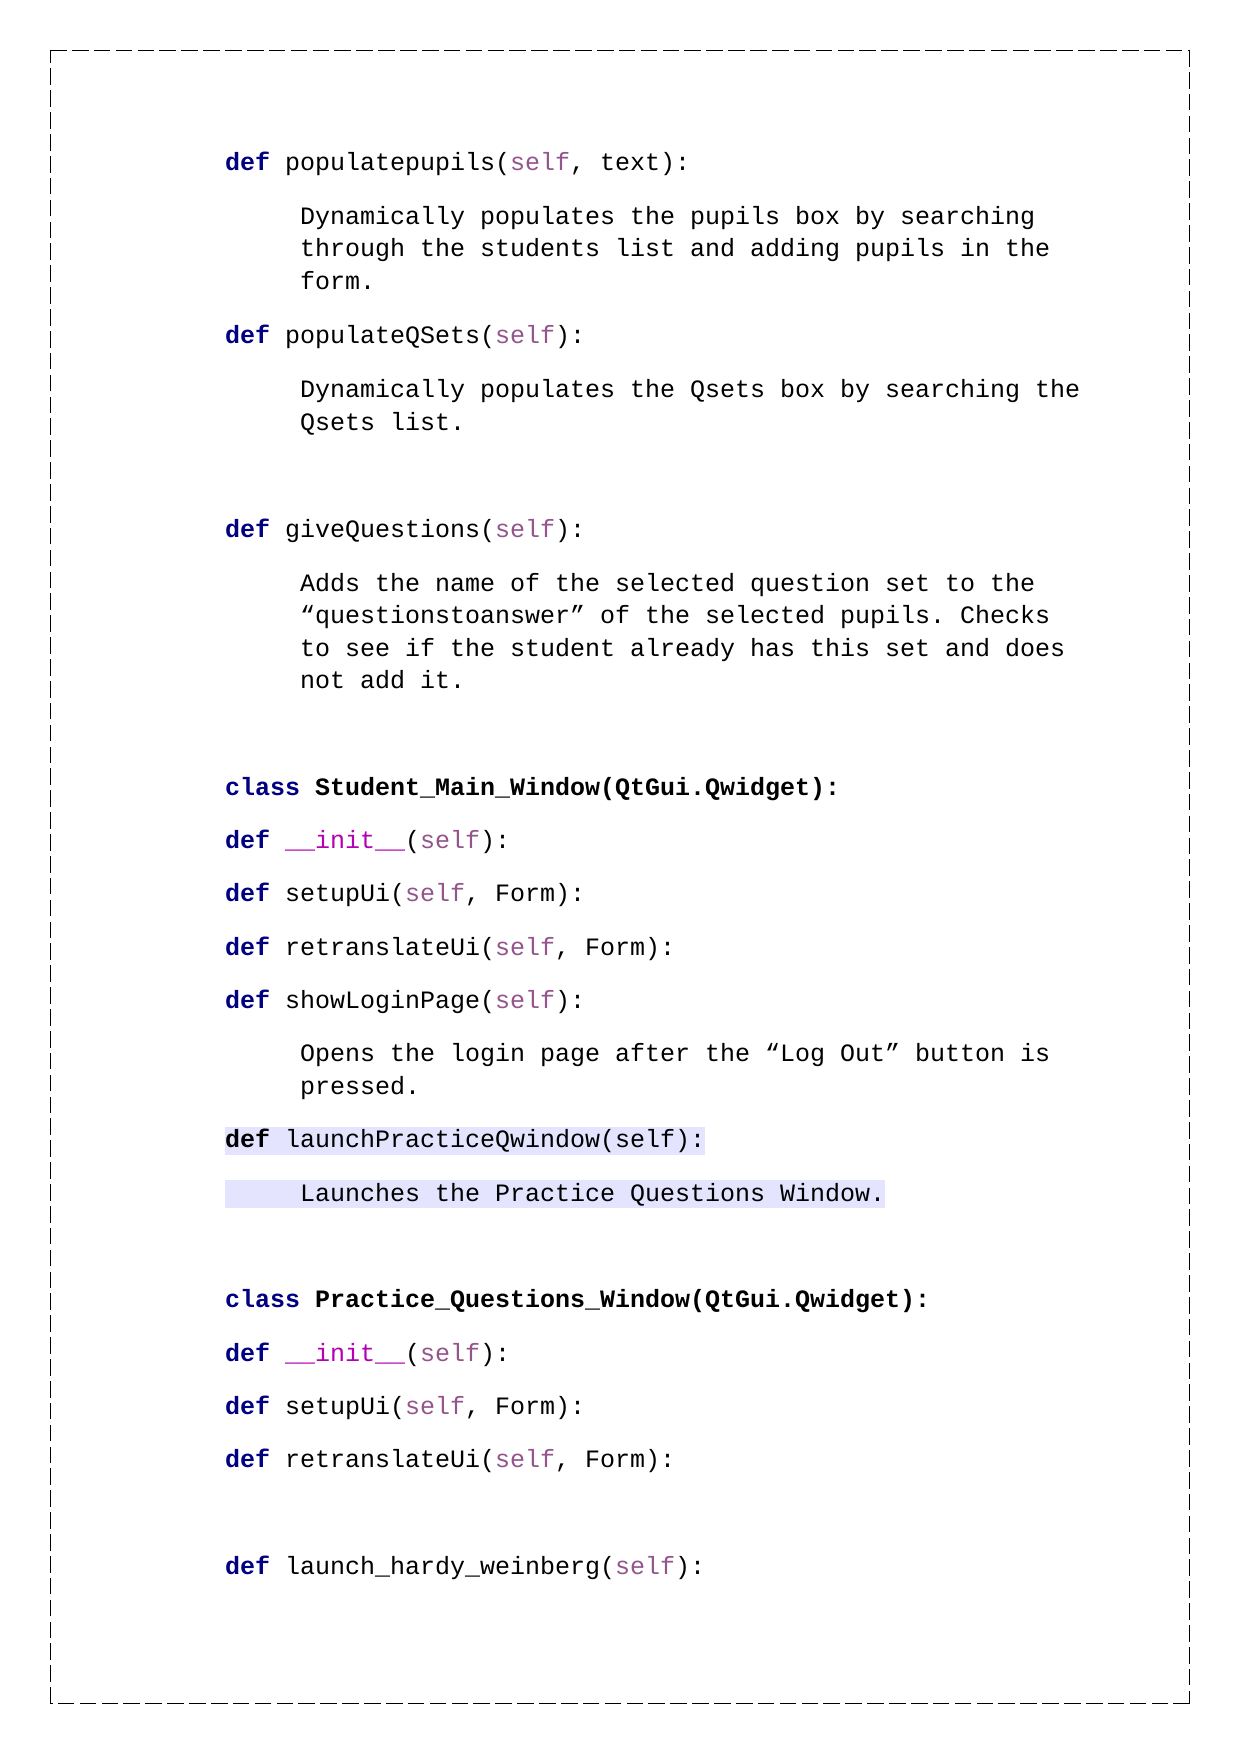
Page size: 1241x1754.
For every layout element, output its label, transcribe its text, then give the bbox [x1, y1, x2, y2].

text def __init__(self): [225, 1340, 1090, 1368]
text Dynamically populates the Qsets box by searching the Qsets list. [150, 377, 1090, 437]
text def setupUi(self, Form): [225, 881, 1090, 909]
text def launchPracticeQwindow(self): [225, 1127, 1090, 1155]
text def populatepupils(self, text): [150, 150, 1090, 178]
text Dynamically populates the pupils box by searching through the students list and adding pupils in the form. [150, 203, 1090, 297]
text def launch_hardy_weinberg(self): [225, 1553, 1090, 1582]
text def populateQSets(self): [150, 322, 1090, 351]
text Opens the login page after the “Log Out” button is pressed. [225, 1041, 1090, 1102]
text def showLoginPage(self): [225, 988, 1090, 1016]
text class Practice_Questions_Window(QtGui.Qwidget): [225, 1287, 1090, 1315]
text def retranslateUi(self, Form): [225, 1447, 1090, 1475]
text Launches the Practice Questions Window. [225, 1180, 1090, 1208]
text class Student_Main_Window(QtGui.Qwidget): [225, 774, 1090, 803]
text def retranslateUi(self, Form): [225, 934, 1090, 963]
text def setupUi(self, Form): [225, 1393, 1090, 1422]
text def giveQuestions(self): [150, 516, 1090, 545]
text Adds the name of the selected question set to the “questionstoanswer” of the selected pupils. Checks to see if the student already has this set and does not add it. [225, 571, 1090, 696]
text def __init__(self): [225, 828, 1090, 856]
